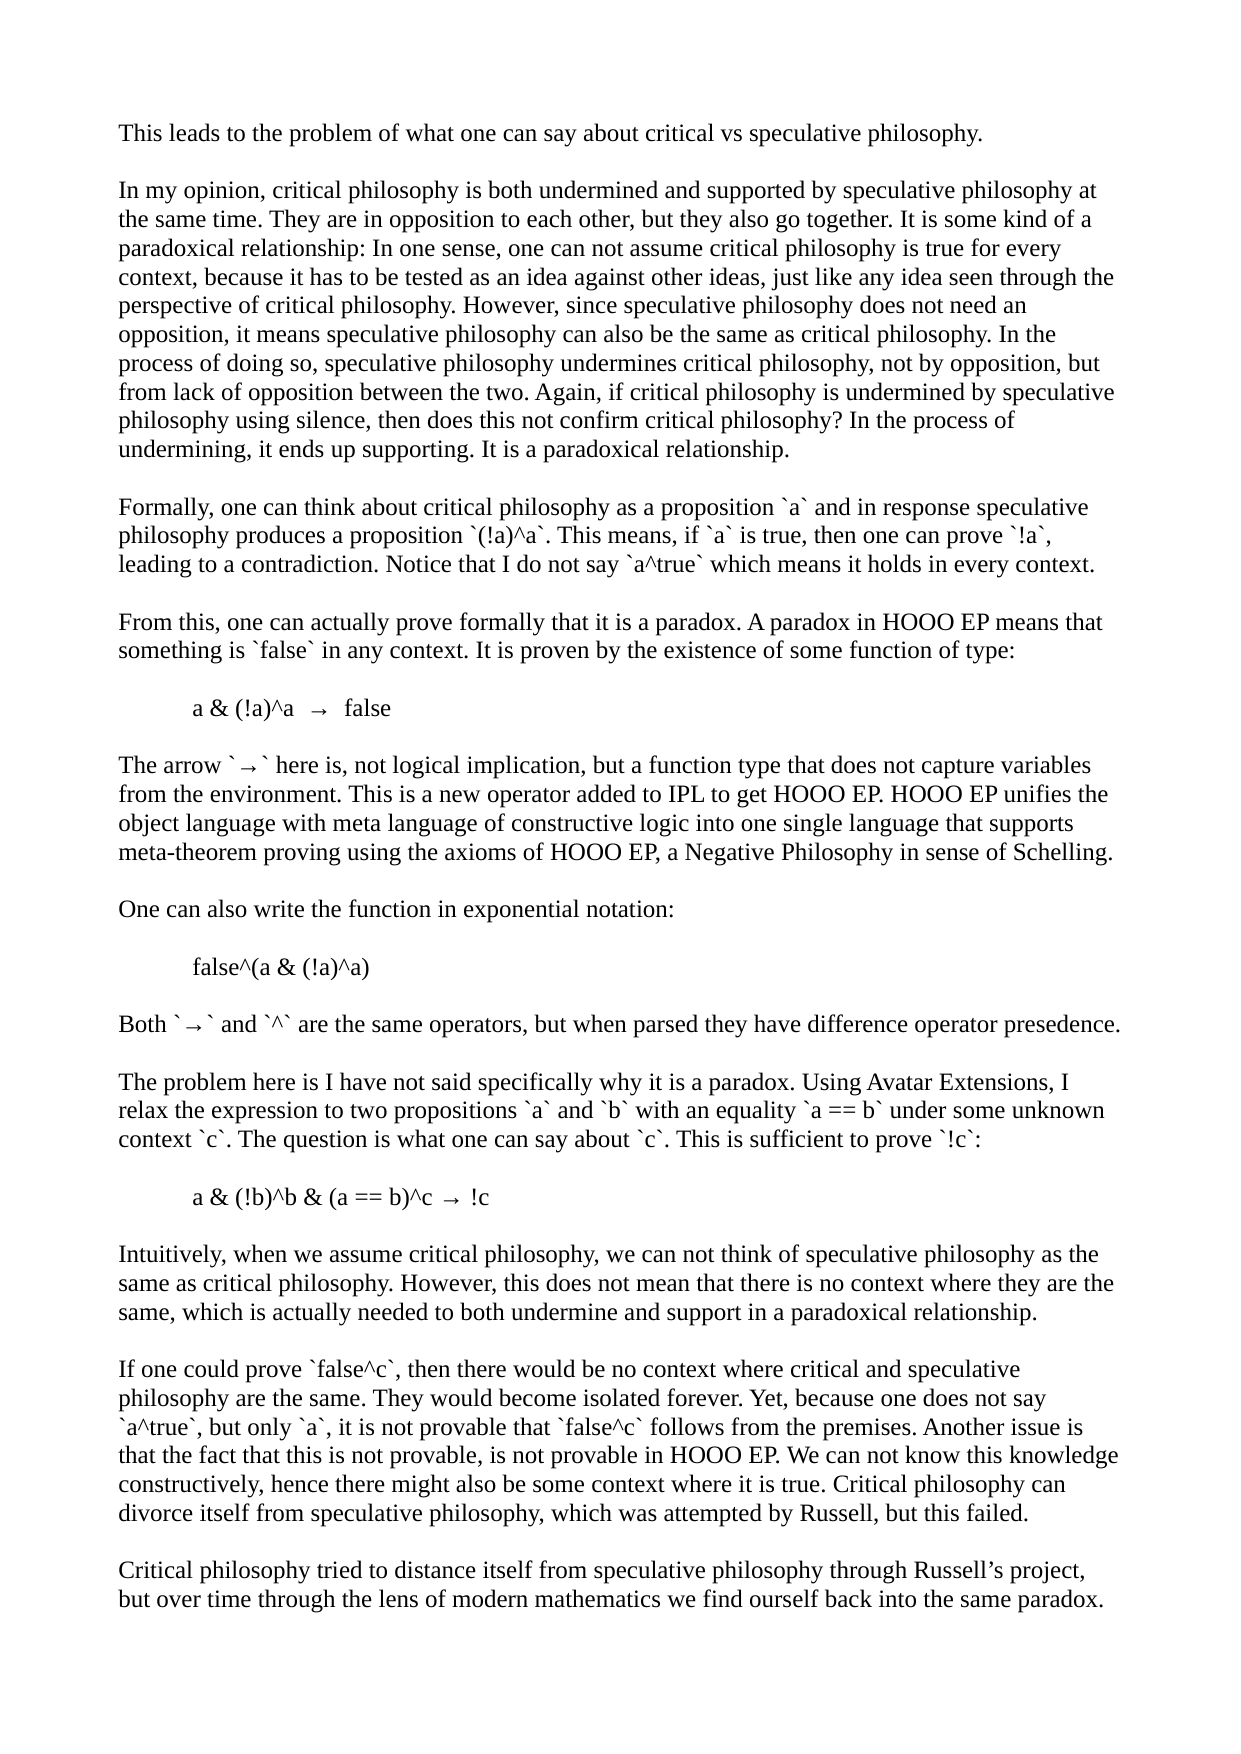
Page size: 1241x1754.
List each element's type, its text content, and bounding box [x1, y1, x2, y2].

text a & (!b)^b & (a == b)^c → !c [118, 1182, 1122, 1211]
text If one could prove `false^c`, then there would be no context where critical and speculative philosophy are the same. They would become isolated forever. Yet, because one does not say `a^true`, but only `a`, it is not provable that `false^c` follows from the premises. Another issue is that the fact that this is not provable, is not provable in HOOO EP. We can not know this knowledge constructively, hence there might also be some context where it is true. Critical philosophy can divorce itself from speculative philosophy, which was attempted by Russell, but this failed. [118, 1354, 1122, 1527]
text Both `→` and `^` are the same operators, but when parsed they have difference operator presedence. [118, 1009, 1122, 1038]
text This leads to the problem of what one can say about critical vs speculative philosophy. [118, 118, 1122, 147]
text Critical philosophy tried to distance itself from speculative philosophy through Russell’s project, but over time through the lens of modern mathematics we find ourself back into the same paradox. [118, 1556, 1122, 1613]
text Formally, one can think about critical philosophy as a proposition `a` and in response speculative philosophy produces a proposition `(!a)^a`. This means, if `a` is true, then one can prove `!a`, leading to a contradiction. Notice that I do not say `a^true` which means it holds in every context. [118, 492, 1122, 578]
text From this, one can actually prove formally that it is a paradox. A paradox in HOOO EP means that something is `false` in any context. It is proven by the existence of some function of type: [118, 607, 1122, 664]
text One can also write the function in exponential notation: [118, 894, 1122, 923]
text The arrow `→` here is, not logical implication, but a function type that does not capture variables from the environment. This is a new operator added to IPL to get HOOO EP. HOOO EP unifies the object language with meta language of constructive logic into one single language that supports meta-theorem proving using the axioms of HOOO EP, a Negative Philosophy in sense of Schelling. [118, 751, 1122, 866]
text Intuitively, when we assume critical philosophy, we can not think of speculative philosophy as the same as critical philosophy. However, this does not mean that there is no context where they are the same, which is actually needed to both undermine and support in a paradoxical relationship. [118, 1239, 1122, 1326]
text The problem here is I have not said specifically why it is a paradox. Using Avatar Extensions, I relax the expression to two propositions `a` and `b` with an equality `a == b` under some unknown context `c`. The question is what one can say about `c`. This is sufficient to prove `!c`: [118, 1067, 1122, 1153]
text false^(a & (!a)^a) [118, 952, 1122, 981]
text a & (!a)^a → false [118, 693, 1122, 722]
text In my opinion, critical philosophy is both undermined and supported by speculative philosophy at the same time. They are in opposition to each other, but they also go together. It is some kind of a paradoxical relationship: In one sense, one can not assume critical philosophy is true for every context, because it has to be tested as an idea against other ideas, just like any idea seen through the perspective of critical philosophy. However, since speculative philosophy does not need an opposition, it means speculative philosophy can also be the same as critical philosophy. In the process of doing so, speculative philosophy undermines critical philosophy, not by opposition, but from lack of opposition between the two. Again, if critical philosophy is undermined by speculative philosophy using silence, then does this not confirm critical philosophy? In the process of undermining, it ends up supporting. It is a paradoxical relationship. [118, 176, 1122, 463]
